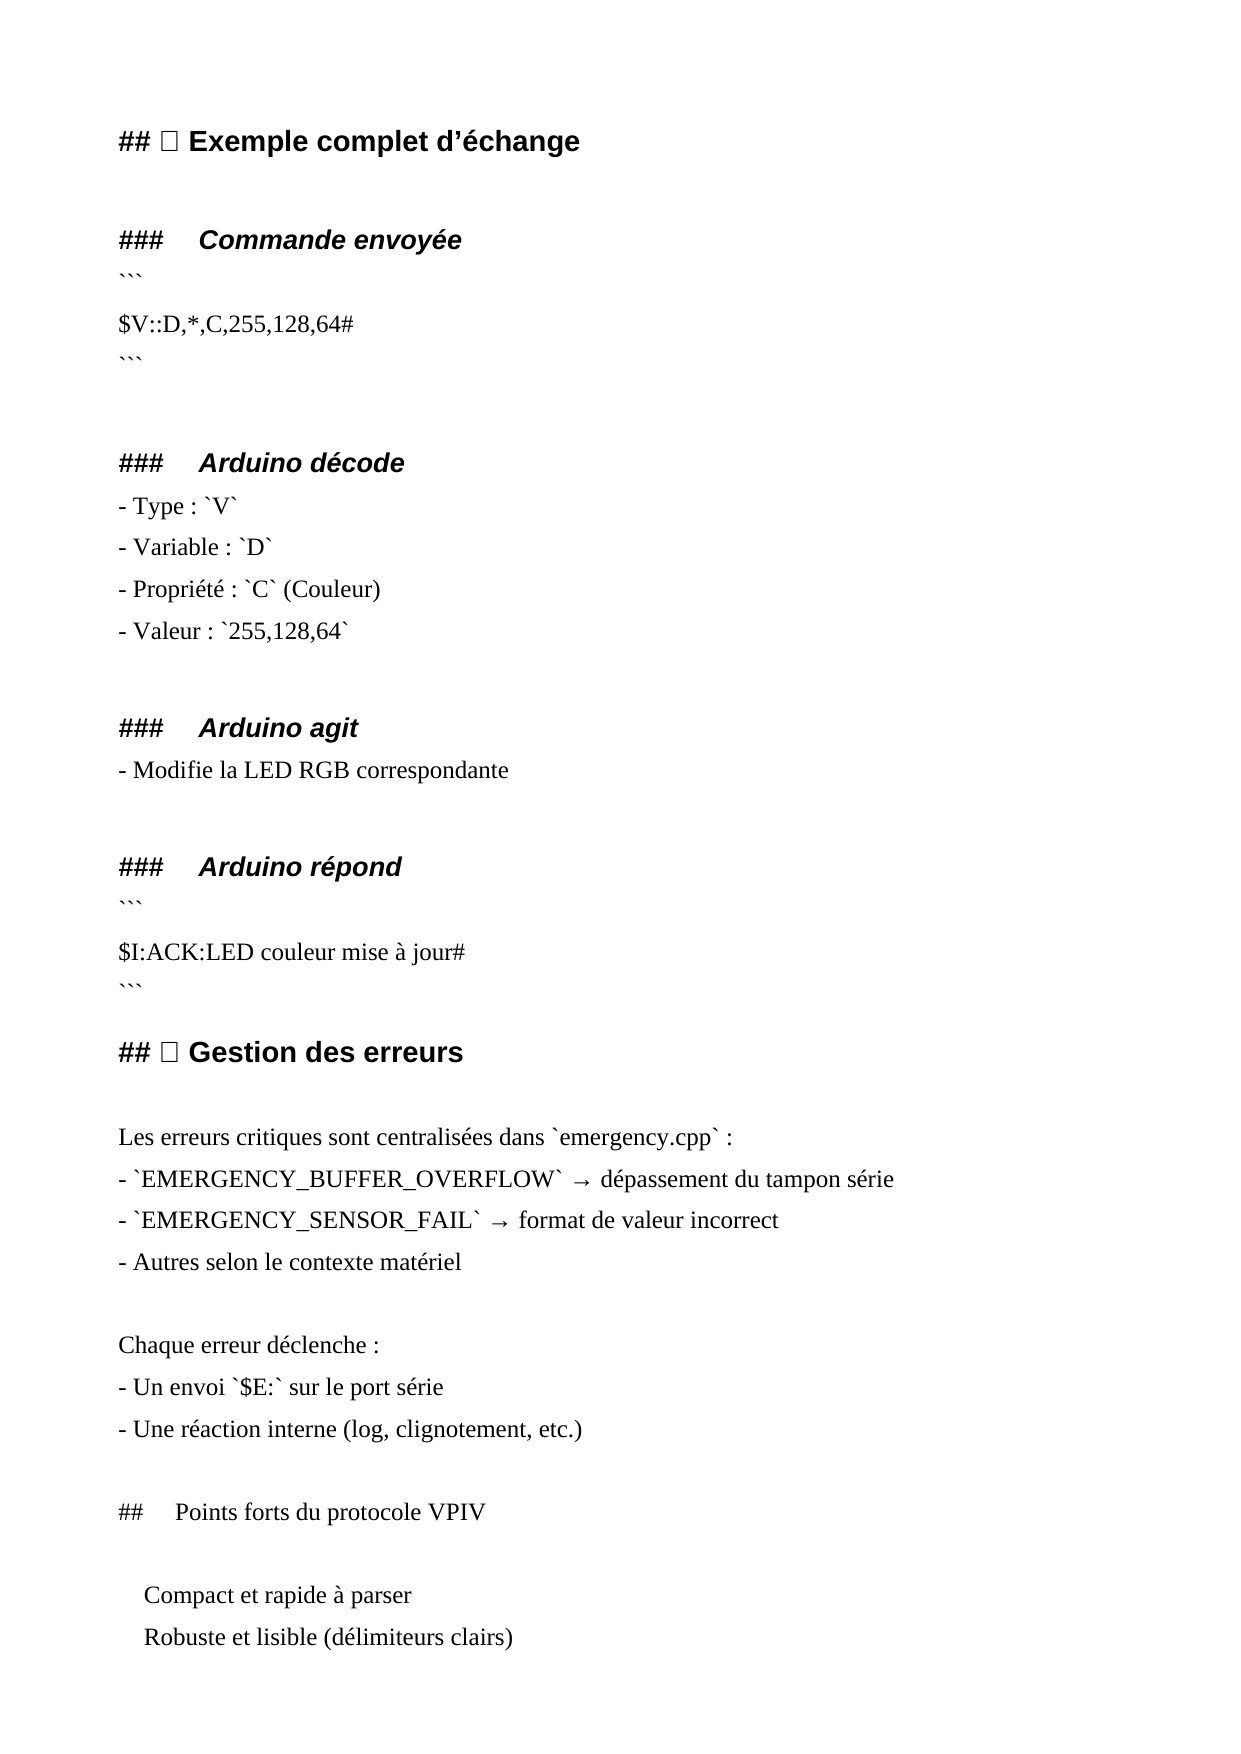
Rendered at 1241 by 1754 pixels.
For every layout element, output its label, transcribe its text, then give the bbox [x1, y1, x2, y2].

text $V::D,*,C,255,128,64# [118, 309, 1122, 338]
text Chaque erreur déclenche : [118, 1331, 1122, 1359]
text ``` [118, 895, 1122, 924]
text - Modifie la LED RGB correspondante [118, 755, 1122, 784]
text ✅ Robuste et lisible (délimiteurs clairs) [118, 1622, 1122, 1651]
text ## 🔸 Points forts du protocole VPIV [118, 1497, 1122, 1526]
text Les erreurs critiques sont centralisées dans `emergency.cpp` : [118, 1122, 1122, 1151]
text $I:ACK:LED couleur mise à jour# [118, 937, 1122, 965]
text ``` [118, 268, 1122, 297]
text - Autres selon le contexte matériel [118, 1247, 1122, 1276]
text ``` [118, 978, 1122, 1007]
text ``` [118, 351, 1122, 380]
text - Variable : `D` [118, 532, 1122, 561]
text - Un envoi `$E:` sur le port série [118, 1372, 1122, 1401]
text - Propriété : `C` (Couleur) [118, 574, 1122, 603]
text - `EMERGENCY_SENSOR_FAIL` → format de valeur incorrect [118, 1206, 1122, 1234]
text - Valeur : `255,128,64` [118, 616, 1122, 644]
subtitle ### 🔹 Arduino agit [118, 712, 1122, 743]
subtitle ### 🔹 Arduino décode [118, 447, 1122, 478]
subtitle ### 🔹 Arduino répond [118, 851, 1122, 882]
text - Une réaction interne (log, clignotement, etc.) [118, 1414, 1122, 1443]
text - Type : `V` [118, 491, 1122, 519]
text ✅ Compact et rapide à parser [118, 1581, 1122, 1609]
subtitle ## 🔸 Gestion des erreurs [118, 1034, 1122, 1068]
subtitle ### 🔹 Commande envoyée [118, 224, 1122, 255]
text - `EMERGENCY_BUFFER_OVERFLOW` → dépassement du tampon série [118, 1164, 1122, 1193]
subtitle ## 🔸 Exemple complet d’échange [118, 124, 1122, 157]
